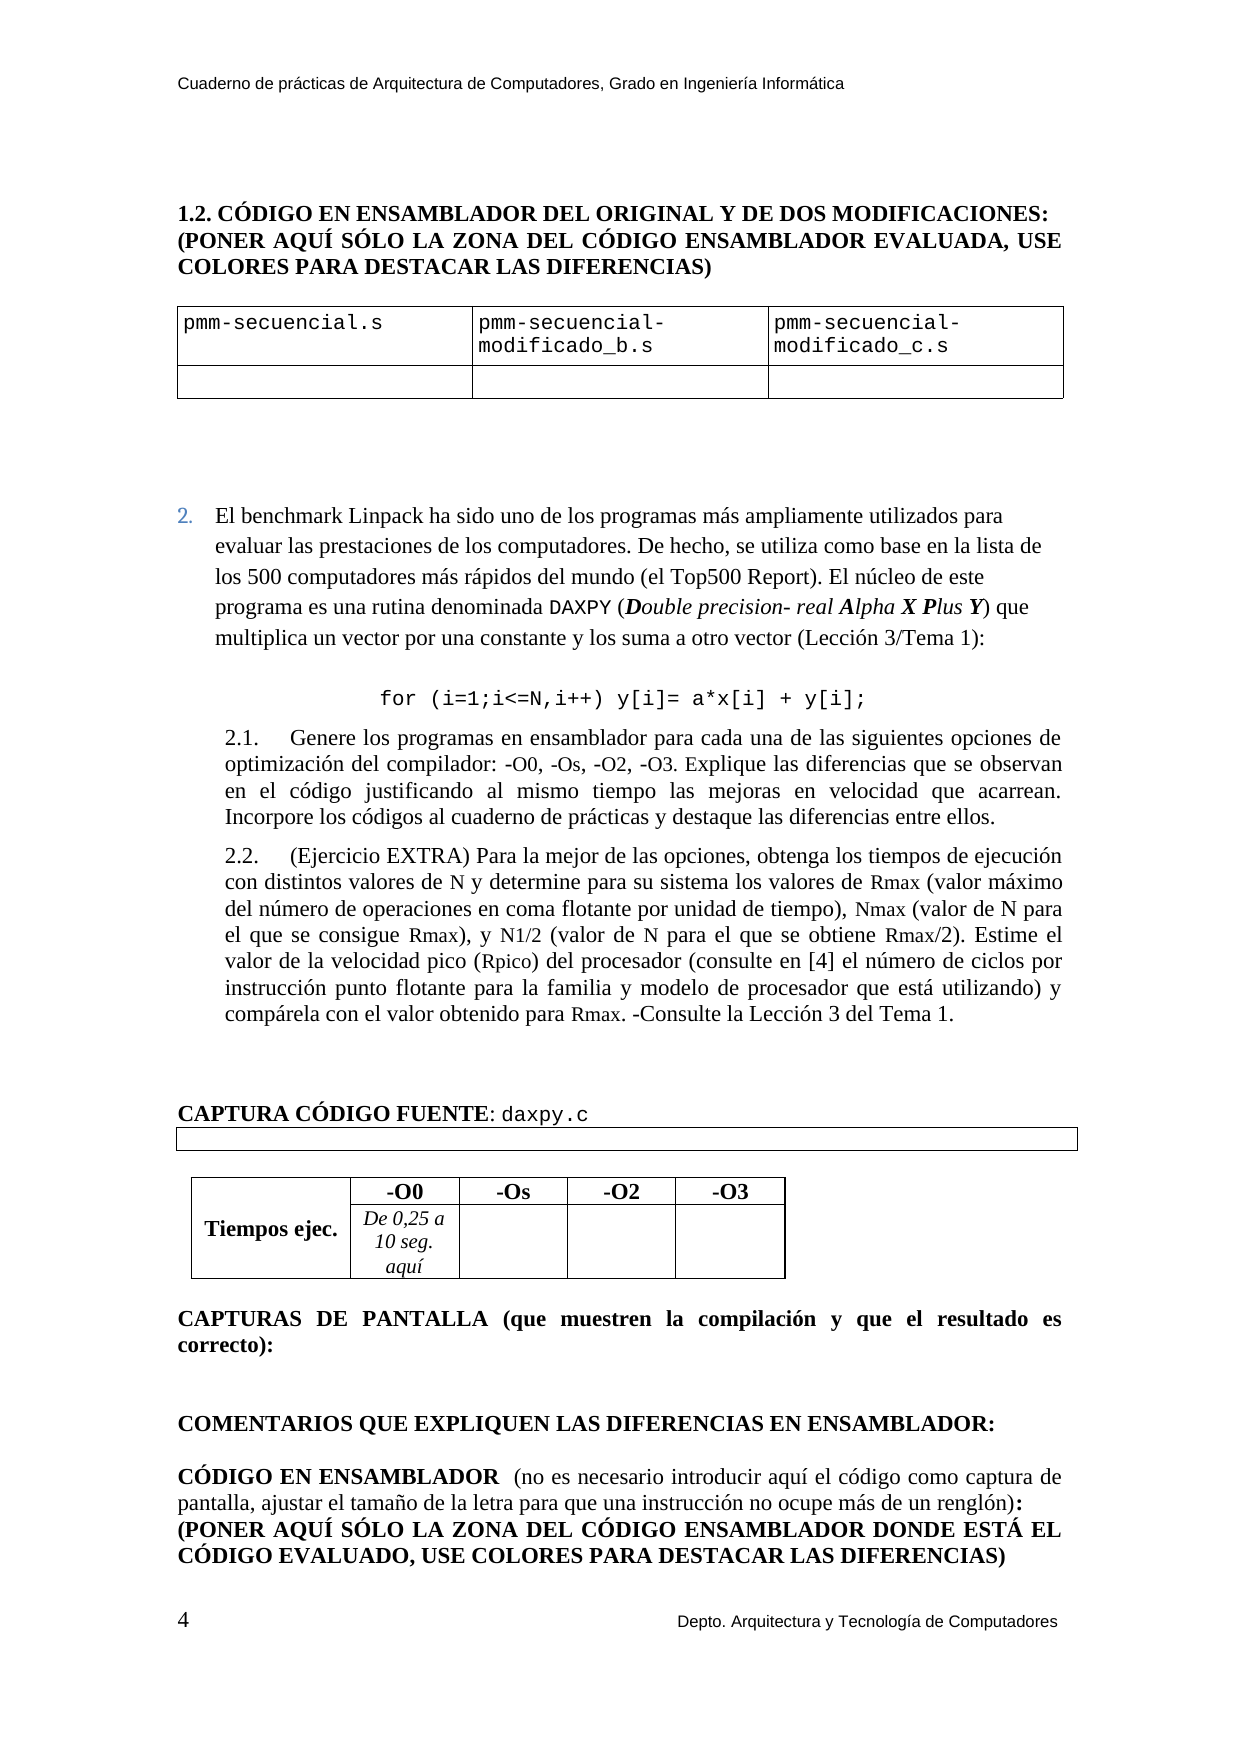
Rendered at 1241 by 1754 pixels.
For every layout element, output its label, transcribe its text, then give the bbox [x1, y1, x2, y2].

table_header -O0 [351, 1178, 459, 1204]
table_header pmm-secuencial-modificado_b.s [473, 307, 768, 365]
text (PONER AQUÍ SÓLO LA ZONA DEL CÓDIGO ENSAMBLADOR DONDE ESTÁ EL CÓDIGO EVALUADO, USE COLORES PARA DESTACAR LAS DIFERENCIAS) [177, 1516, 1063, 1568]
table_header Tiempos ejec. [192, 1178, 350, 1278]
text (PONER AQUÍ SÓLO LA ZONA DEL CÓDIGO ENSAMBLADOR EVALUADA, USE COLORES PARA DESTACAR LAS DIFERENCIAS) [177, 227, 1063, 279]
table_header pmm-secuencial-modificado_c.s [769, 307, 1063, 365]
table_header -O2 [568, 1178, 675, 1204]
table_cell [568, 1205, 675, 1278]
table_cell [473, 366, 768, 397]
list (Ejercicio EXTRA) Para la mejor de las opciones, obtenga los tiempos de ejecución con distintos valores de N y determine para su sistema los valores de Rmax (valor máximo del número de operaciones en coma flotante por unidad de tiempo), Nmax (valor de N para el que se consigue Rmax), y N1/2 (valor de N para el que se obtiene Rmax/2). Estime el valor de la velocidad pico (Rpico) del procesador (consulte en [4] el número de ciclos por instrucción punto flotante para la familia y modelo de procesador que está utilizando) y compárela con el valor obtenido para Rmax. -Consulte la Lección 3 del Tema 1. [224, 842, 1063, 1027]
table_header pmm-secuencial.s [178, 307, 472, 365]
table_cell [676, 1205, 784, 1278]
list El benchmark Linpack ha sido uno de los programas más ampliamente utilizados para evaluar las prestaciones de los computadores. De hecho, se utiliza como base en la lista de los 500 computadores más rápidos del mundo (el Top500 Report). El núcleo de este programa es una rutina denominada DAXPY (Double precision- real Alpha X Plus Y) que multiplica un vector por una constante y los suma a otro vector (Lección 3/Tema 1): [177, 502, 1063, 651]
list for (i=1;i<=N,i++) y[i]= a*x[i] + y[i]; [183, 688, 1063, 712]
table_cell [769, 366, 1063, 397]
table_cell De 0,25 a 10 seg. aquí [351, 1205, 459, 1278]
table_header -O3 [676, 1178, 784, 1204]
table_header [177, 1128, 1077, 1149]
text CÓDIGO EN ENSAMBLADOR (no es necesario introducir aquí el código como captura de pantalla, ajustar el tamaño de la letra para que una instrucción no ocupe más de un renglón): [177, 1463, 1063, 1516]
list Genere los programas en ensamblador para cada una de las siguientes opciones de optimización del compilador: -O0, -Os, -O2, -O3. Explique las diferencias que se observan en el código justificando al mismo tiempo las mejoras en velocidad que acarrean. Incorpore los códigos al cuaderno de prácticas y destaque las diferencias entre ellos. [224, 724, 1063, 829]
table_header -Os [460, 1178, 567, 1204]
text COMENTARIOS QUE EXPLIQUEN LAS DIFERENCIAS EN ENSAMBLADOR: [177, 1410, 1063, 1437]
table_cell [460, 1205, 567, 1278]
text 1.2. CÓDIGO EN ENSAMBLADOR DEL ORIGINAL Y DE DOS MODIFICACIONES: [177, 200, 1063, 227]
text CAPTURAS DE PANTALLA (que muestren la compilación y que el resultado es correcto): [177, 1305, 1063, 1358]
text CAPTURA CÓDIGO FUENTE: daxpy.c [177, 1100, 1063, 1127]
table_cell [178, 366, 472, 397]
